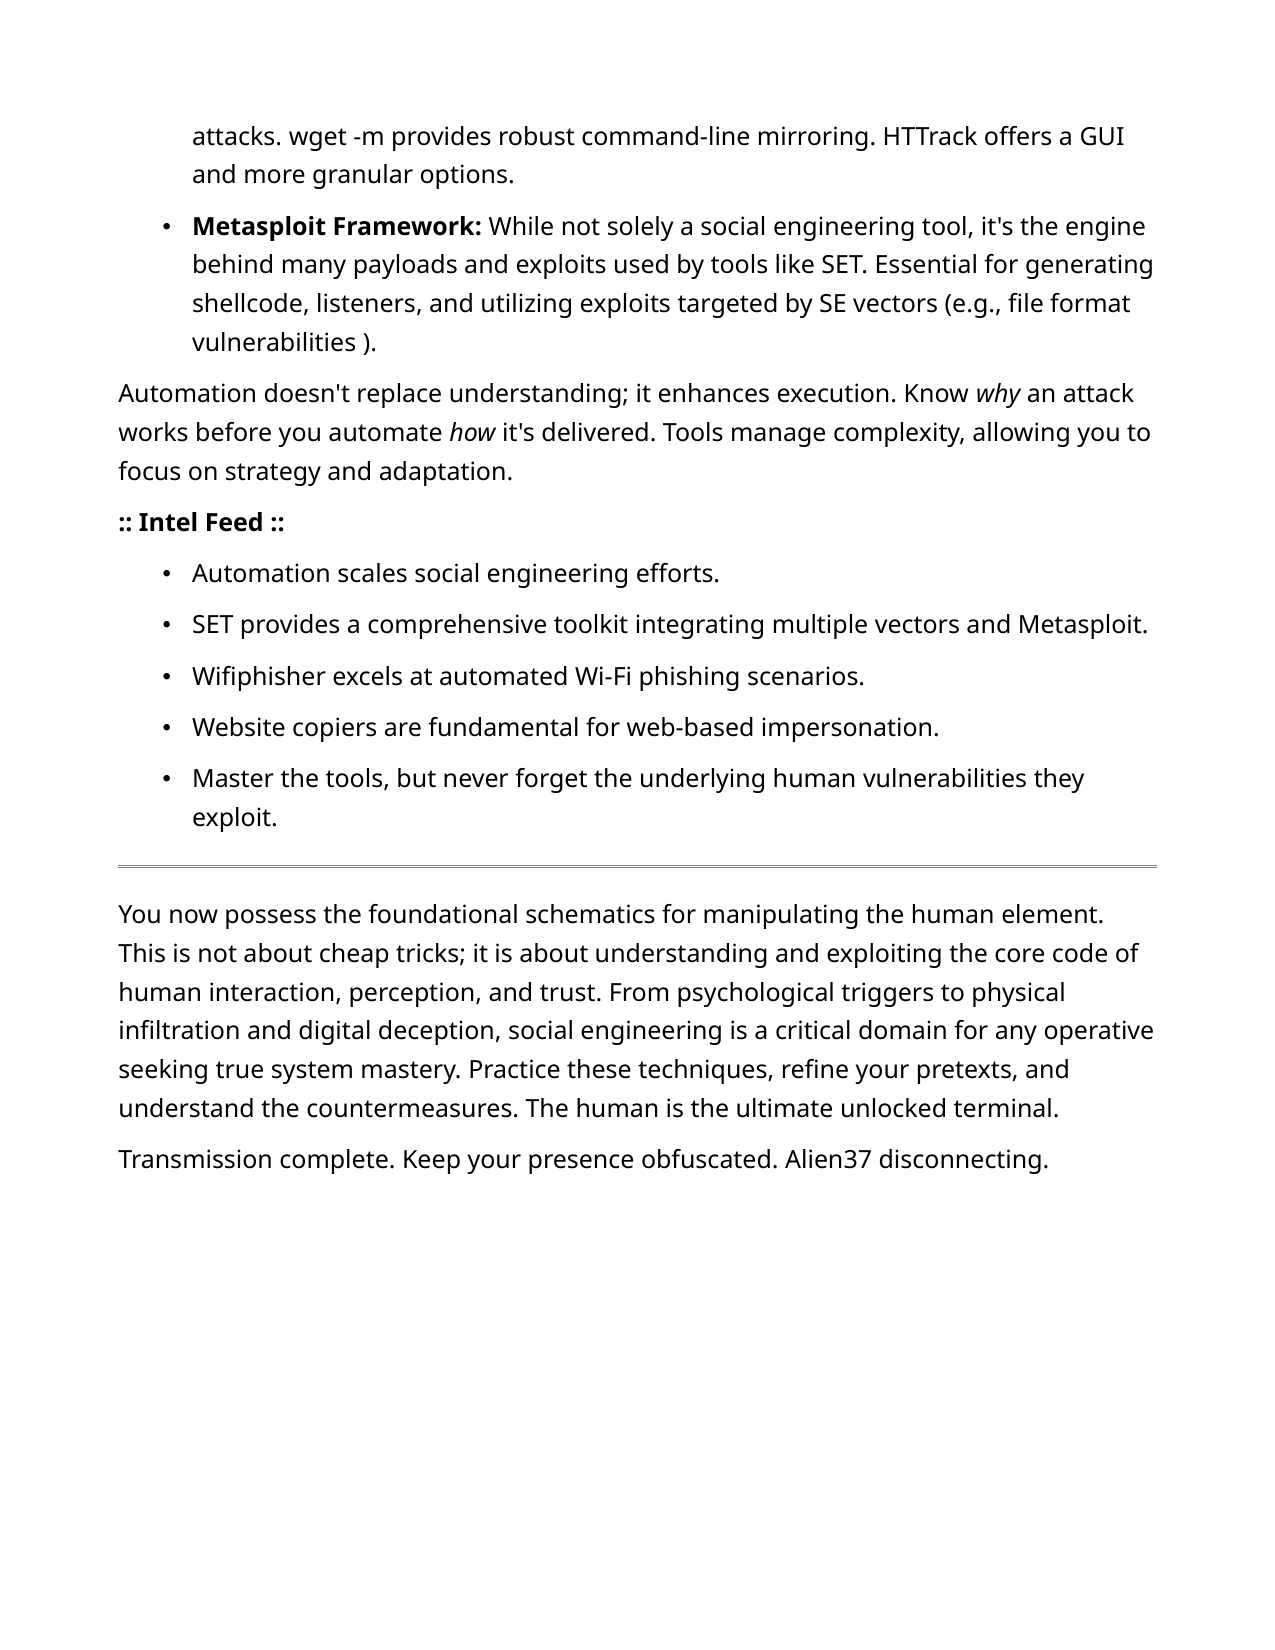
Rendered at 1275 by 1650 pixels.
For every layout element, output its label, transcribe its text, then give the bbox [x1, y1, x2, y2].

list Website copiers are fundamental for web-based impersonation. [162, 709, 1157, 743]
list Master the tools, but never forget the underlying human vulnerabilities they exploit. [162, 761, 1157, 833]
text :: Intel Feed :: [118, 504, 1157, 538]
list Automation scales social engineering efforts. [162, 556, 1157, 590]
text Automation doesn't replace understanding; it enhances execution. Know why an attack works before you automate how it's delivered. Tools manage complexity, allowing you to focus on strategy and adaptation. [118, 376, 1157, 487]
text Transmission complete. Keep your presence obfuscated. Alien37 disconnecting. [118, 1142, 1157, 1176]
list Wifiphisher excels at automated Wi-Fi phishing scenarios. [162, 658, 1157, 692]
text You now possess the foundational schematics for manipulating the human element. This is not about cheap tricks; it is about understanding and exploiting the core code of human interaction, perception, and trust. From psychological triggers to physical infiltration and digital deception, social engineering is a critical domain for any operative seeking true system mastery. Practice these techniques, refine your pretexts, and understand the countermeasures. The human is the ultimate unlocked terminal. [118, 897, 1157, 1124]
list SET provides a comprehensive toolkit integrating multiple vectors and Metasploit. [162, 607, 1157, 641]
list Metasploit Framework: While not solely a social engineering tool, it's the engine behind many payloads and exploits used by tools like SET. Essential for generating shellcode, listeners, and utilizing exploits targeted by SE vectors (e.g., file format vulnerabilities ). [162, 208, 1157, 358]
list attacks. wget -m provides robust command-line mirroring. HTTrack offers a GUI and more granular options. [162, 118, 1157, 191]
